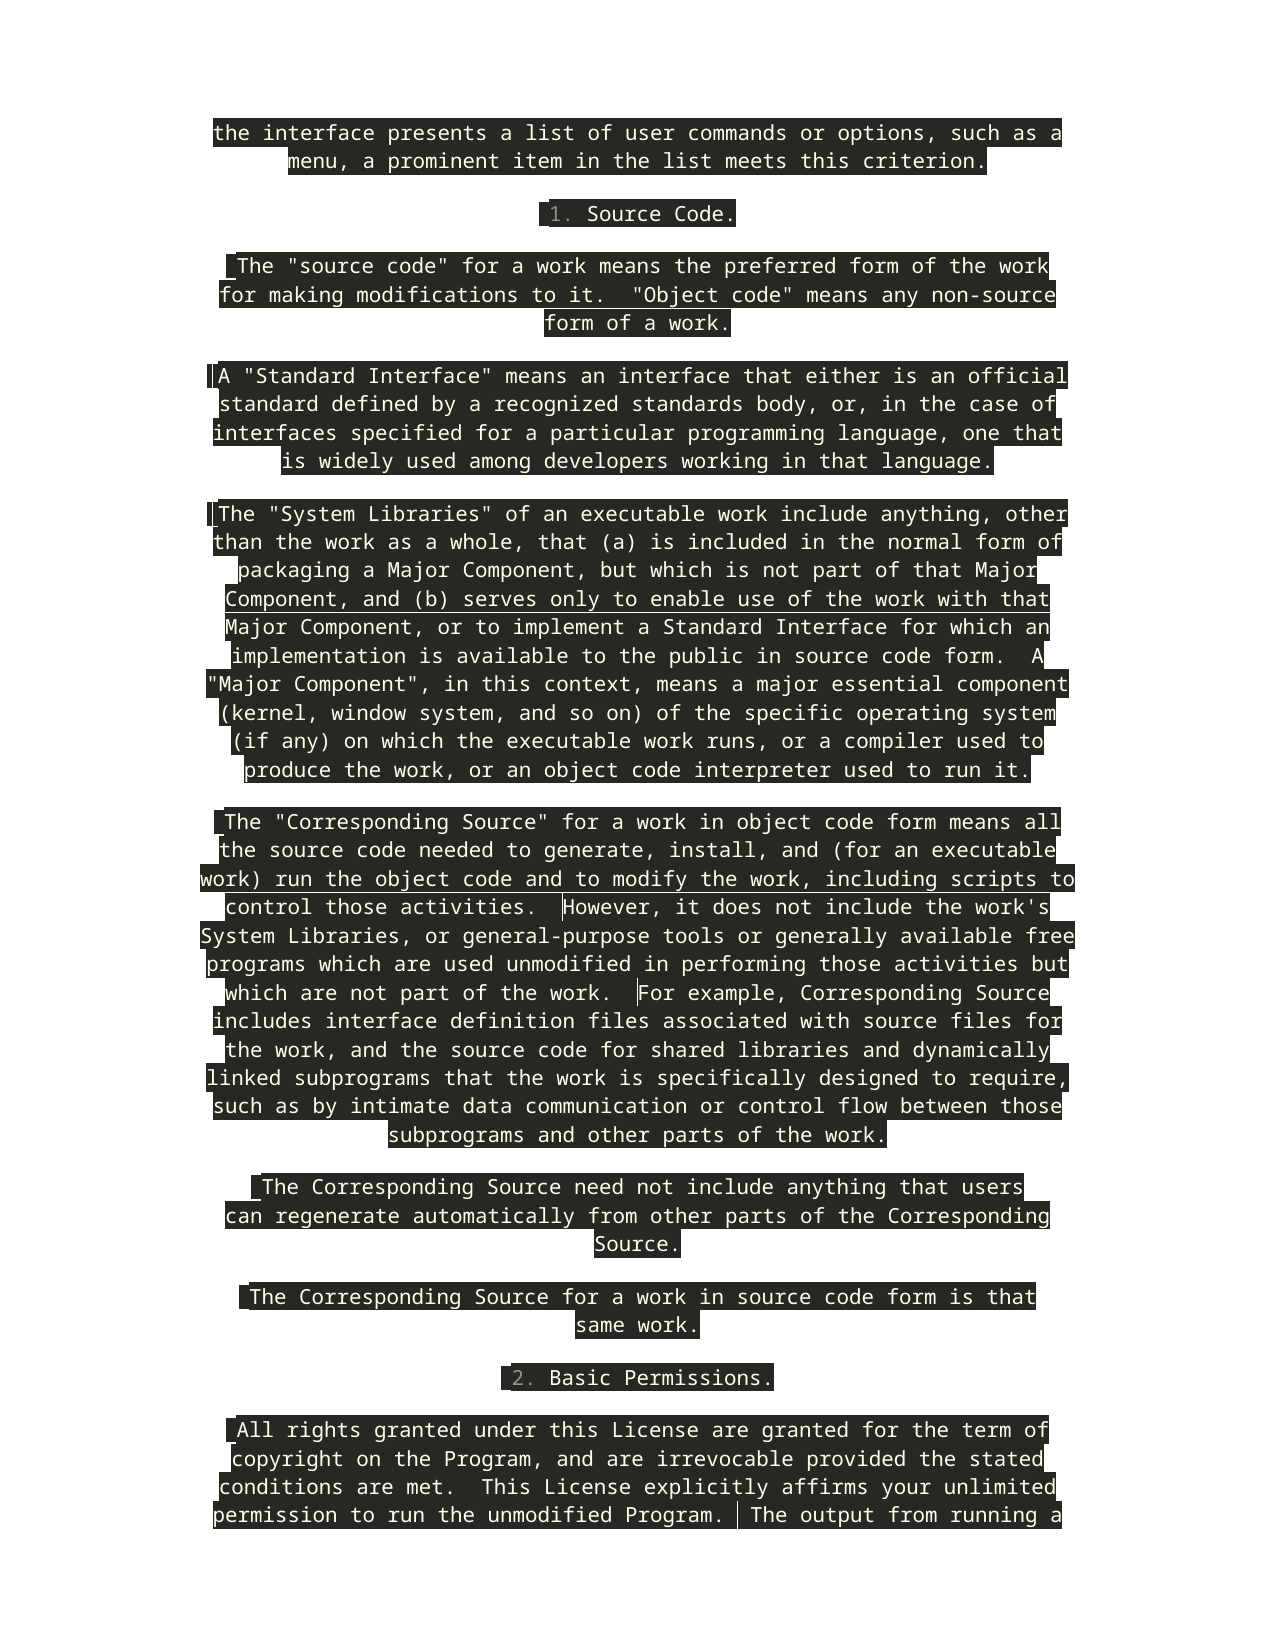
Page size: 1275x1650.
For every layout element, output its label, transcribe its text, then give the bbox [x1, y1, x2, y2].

text 2. Basic Permissions. [118, 1363, 1157, 1391]
text The "Corresponding Source" for a work in object code form means all [118, 807, 1157, 836]
text The Corresponding Source need not include anything that users [118, 1172, 1157, 1201]
text The "source code" for a work means the preferred form of the work [118, 252, 1157, 280]
text implementation is available to the public in source code form. A [118, 641, 1157, 669]
text linked subprograms that the work is specifically designed to require, [118, 1063, 1157, 1092]
text menu, a prominent item in the list meets this criterion. [118, 147, 1157, 175]
text such as by intimate data communication or control flow between those [118, 1092, 1157, 1120]
text the work, and the source code for shared libraries and dynamically [118, 1035, 1157, 1063]
text for making modifications to it. "Object code" means any non-source [118, 280, 1157, 308]
text control those activities. However, it does not include the work's [118, 892, 1157, 921]
text is widely used among developers working in that language. [118, 446, 1157, 475]
text can regenerate automatically from other parts of the Corresponding [118, 1201, 1157, 1229]
text than the work as a whole, that (a) is included in the normal form of [118, 527, 1157, 556]
text form of a work. [118, 308, 1157, 337]
text 1. Source Code. [118, 199, 1157, 227]
text "Major Component", in this context, means a major essential component [118, 669, 1157, 698]
text programs which are used unmodified in performing those activities but [118, 949, 1157, 978]
text work) run the object code and to modify the work, including scripts to [118, 864, 1157, 892]
text includes interface definition files associated with source files for [118, 1006, 1157, 1035]
text standard defined by a recognized standards body, or, in the case of [118, 389, 1157, 418]
text conditions are met. This License explicitly affirms your unlimited [118, 1472, 1157, 1501]
text subprograms and other parts of the work. [118, 1120, 1157, 1148]
text same work. [118, 1310, 1157, 1339]
text produce the work, or an object code interpreter used to run it. [118, 755, 1157, 783]
text the source code needed to generate, install, and (for an executable [118, 836, 1157, 864]
text copyright on the Program, and are irrevocable provided the stated [118, 1444, 1157, 1472]
text Component, and (b) serves only to enable use of the work with that [118, 584, 1157, 612]
text All rights granted under this License are granted for the term of [118, 1415, 1157, 1444]
text The Corresponding Source for a work in source code form is that [118, 1282, 1157, 1310]
text Source. [118, 1229, 1157, 1258]
text interfaces specified for a particular programming language, one that [118, 418, 1157, 446]
text the interface presents a list of user commands or options, such as a [118, 118, 1157, 147]
text A "Standard Interface" means an interface that either is an official [118, 361, 1157, 389]
text Major Component, or to implement a Standard Interface for which an [118, 612, 1157, 641]
text permission to run the unmodified Program. The output from running a [118, 1501, 1157, 1529]
text System Libraries, or general-purpose tools or generally available free [118, 921, 1157, 949]
text which are not part of the work. For example, Corresponding Source [118, 978, 1157, 1006]
text (if any) on which the executable work runs, or a compiler used to [118, 726, 1157, 755]
text The "System Libraries" of an executable work include anything, other [118, 499, 1157, 527]
text (kernel, window system, and so on) of the specific operating system [118, 698, 1157, 726]
text packaging a Major Component, but which is not part of that Major [118, 556, 1157, 584]
